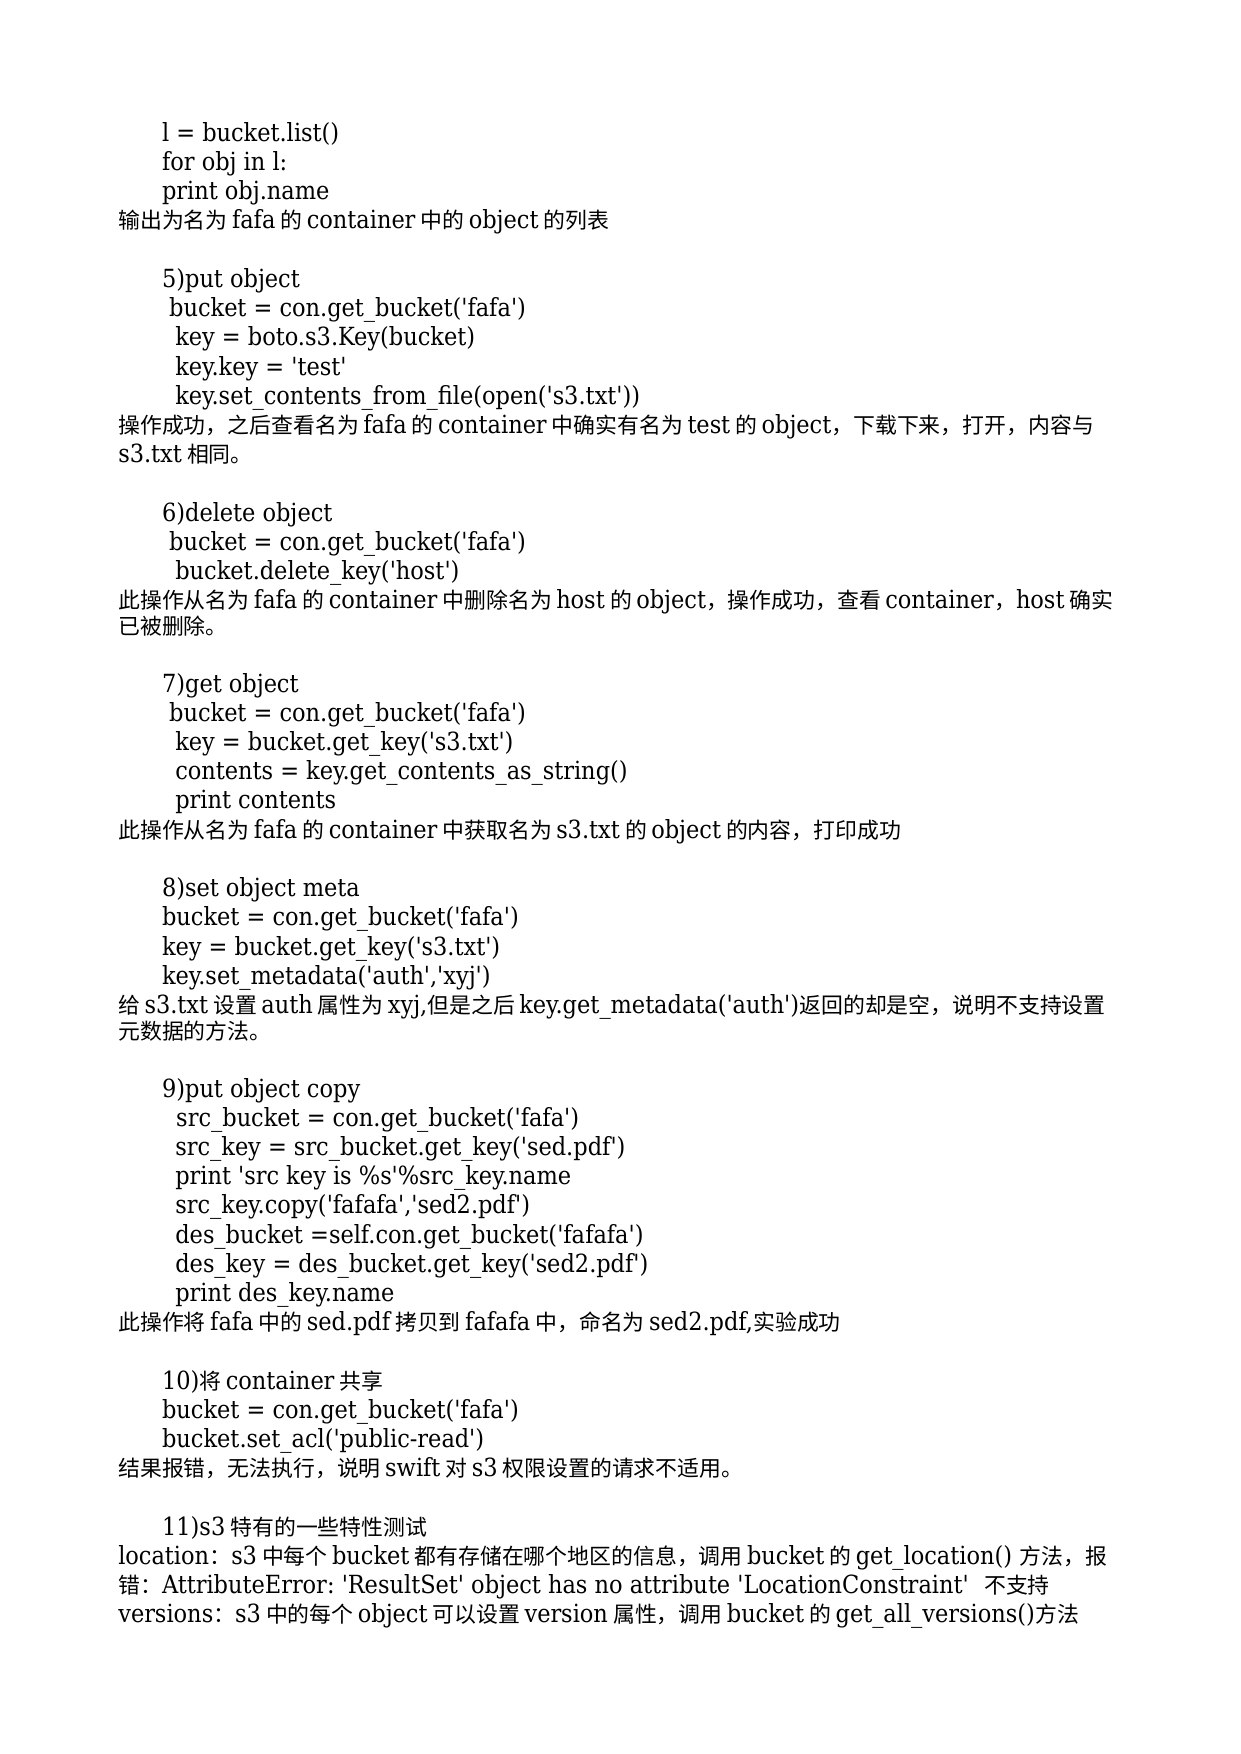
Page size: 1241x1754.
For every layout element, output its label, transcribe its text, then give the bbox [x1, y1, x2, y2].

text key = bucket.get_key('s3.txt') [118, 727, 1122, 757]
text 6)delete object [118, 498, 1122, 527]
text 5)put object [118, 264, 1122, 293]
text 操作成功，之后查看名为fafa的container中确实有名为test的object，下载下来，打开，内容与s3.txt相同。 [118, 410, 1122, 468]
text src_key = src_bucket.get_key('sed.pdf') [118, 1132, 1122, 1161]
text src_bucket = con.get_bucket('fafa') [118, 1103, 1122, 1132]
text key.key = 'test' [118, 352, 1122, 381]
text 给s3.txt设置auth属性为xyj,但是之后key.get_metadata('auth')返回的却是空，说明不支持设置元数据的方法。 [118, 990, 1122, 1045]
text key.set_metadata('auth','xyj') [118, 961, 1122, 990]
text bucket.delete_key('host') [118, 556, 1122, 585]
text 8)set object meta [118, 873, 1122, 903]
text bucket = con.get_bucket('fafa') [118, 1395, 1122, 1424]
text 此操作从名为fafa的container中删除名为host的object，操作成功，查看container，host确实已被删除。 [118, 585, 1122, 640]
text bucket = con.get_bucket('fafa') [118, 293, 1122, 322]
text key = boto.s3.Key(bucket) [118, 322, 1122, 352]
text key.set_contents_from_file(open('s3.txt')) [118, 381, 1122, 410]
text bucket = con.get_bucket('fafa') [118, 903, 1122, 932]
text src_key.copy('fafafa','sed2.pdf') [118, 1191, 1122, 1220]
text 11)s3特有的一些特性测试 [118, 1512, 1122, 1541]
text bucket = con.get_bucket('fafa') [118, 698, 1122, 727]
text 输出为名为fafa的container中的object的列表 [118, 206, 1122, 235]
text 此操作从名为fafa的container中获取名为s3.txt的object的内容，打印成功 [118, 815, 1122, 844]
text des_key = des_bucket.get_key('sed2.pdf') [118, 1249, 1122, 1278]
text location：s3中每个bucket都有存储在哪个地区的信息，调用bucket的get_location() 方法，报错：AttributeError: 'ResultSet' object has no attribute 'LocationConstraint' 不支持 [118, 1541, 1122, 1599]
text contents = key.get_contents_as_string() [118, 757, 1122, 786]
text 此操作将fafa中的sed.pdf拷贝到fafafa中，命名为sed2.pdf,实验成功 [118, 1307, 1122, 1336]
text print obj.name [118, 176, 1122, 206]
text print 'src key is %s'%src_key.name [118, 1161, 1122, 1191]
text versions：s3中的每个object可以设置version属性，调用bucket的get_all_versions()方法 [118, 1599, 1122, 1628]
text bucket.set_acl('public-read') [118, 1424, 1122, 1453]
text print contents [118, 786, 1122, 815]
text for obj in l: [118, 147, 1122, 176]
text bucket = con.get_bucket('fafa') [118, 527, 1122, 556]
text 结果报错，无法执行，说明swift对s3权限设置的请求不适用。 [118, 1453, 1122, 1482]
text key = bucket.get_key('s3.txt') [118, 932, 1122, 961]
text l = bucket.list() [118, 118, 1122, 147]
text 9)put object copy [118, 1074, 1122, 1103]
text 7)get object [118, 669, 1122, 698]
text des_bucket =self.con.get_bucket('fafafa') [118, 1220, 1122, 1249]
text 10)将container共享 [118, 1366, 1122, 1395]
text print des_key.name [118, 1278, 1122, 1307]
